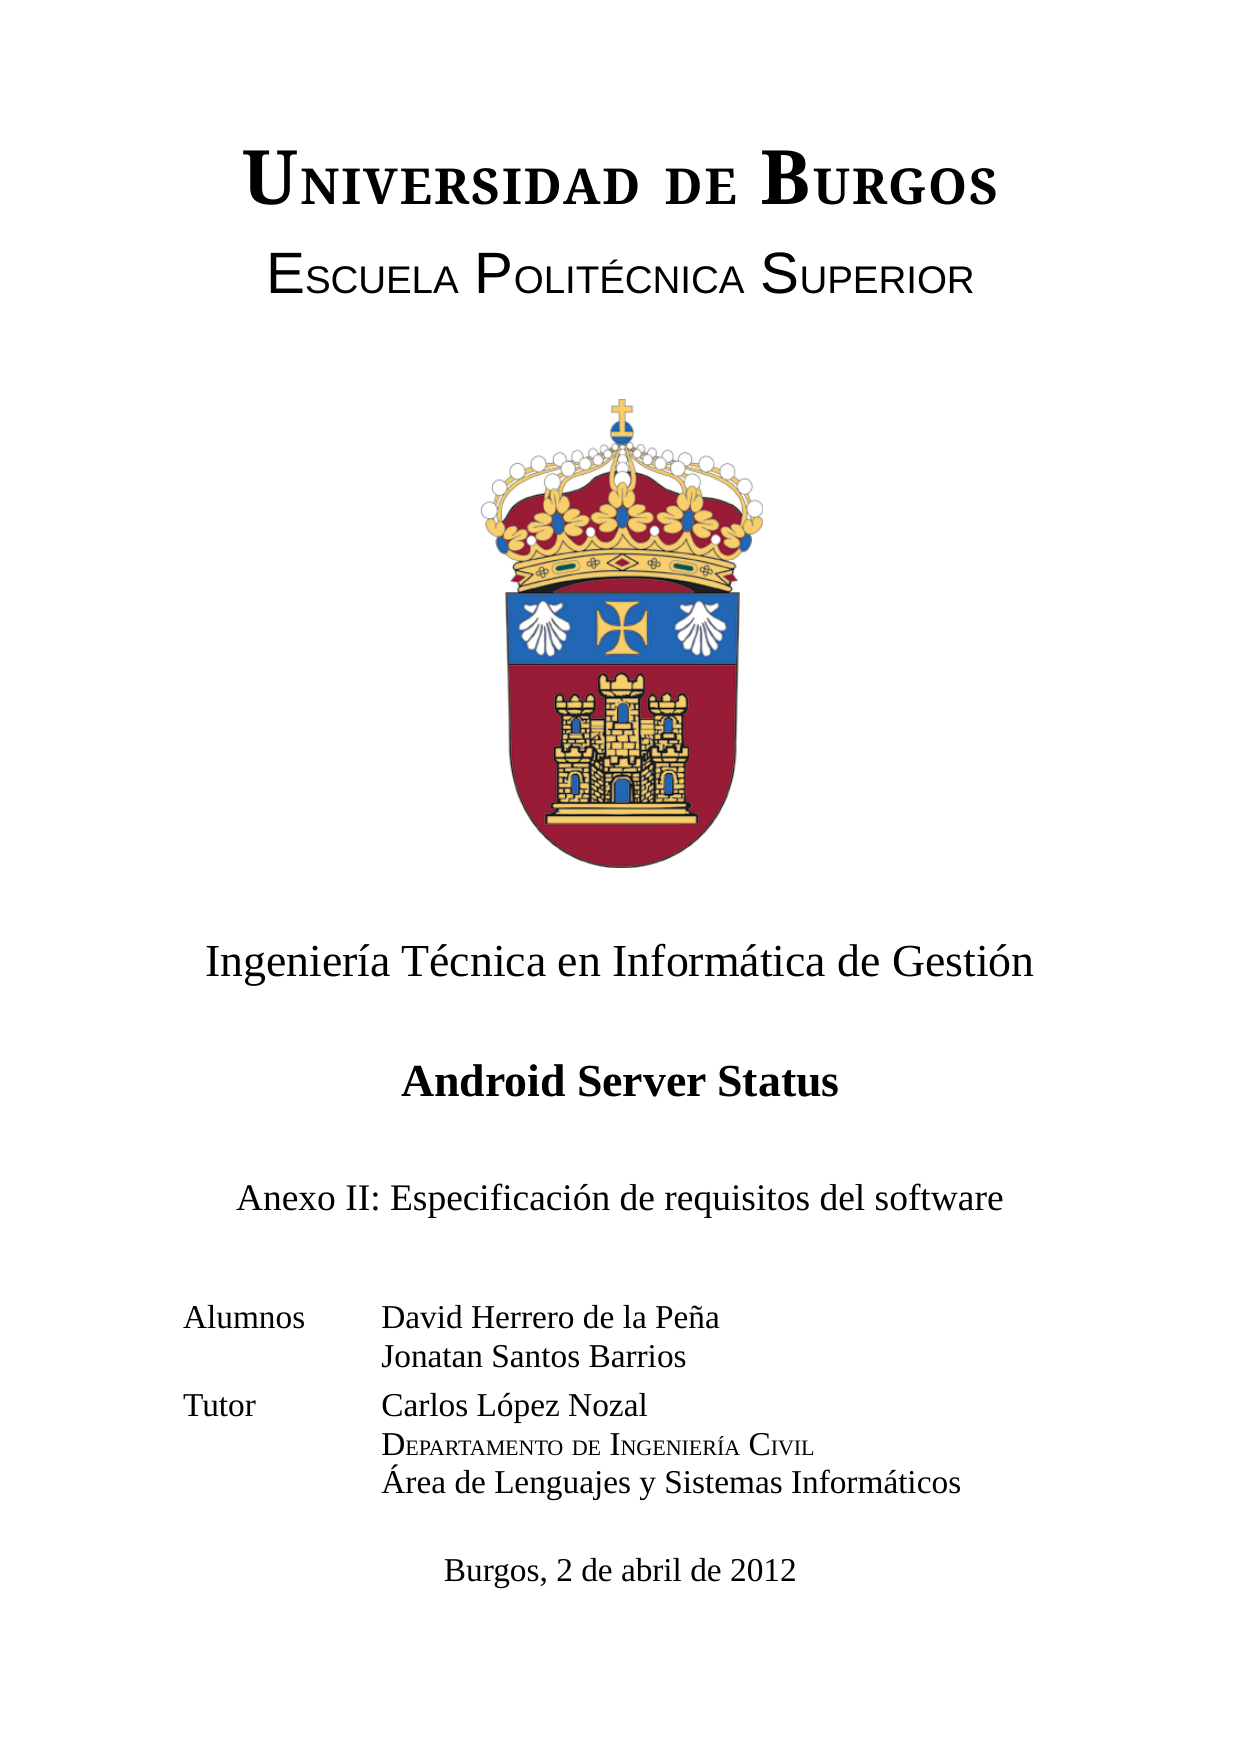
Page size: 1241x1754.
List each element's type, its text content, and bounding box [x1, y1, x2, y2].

picture [387, 399, 857, 868]
table_cell Carlos López Nozal Departamento de Ingeniería Civil Área de Lenguajes y Sistemas Informáticos [375, 1380, 1063, 1506]
table_cell Alumnos [177, 1292, 375, 1380]
table_cell Ingeniería Técnica en Informática de Gestión Android Server Status Anexo II: Especificación de requisitos del software [177, 365, 1063, 1292]
table_cell Tutor [177, 1380, 375, 1506]
table_cell Burgos, 2 de abril de 2012 [177, 1506, 1063, 1594]
table_header Universidad de Burgos Escuela Politécnica Superior [177, 118, 1063, 365]
table_cell David Herrero de la Peña Jonatan Santos Barrios [375, 1292, 1063, 1380]
